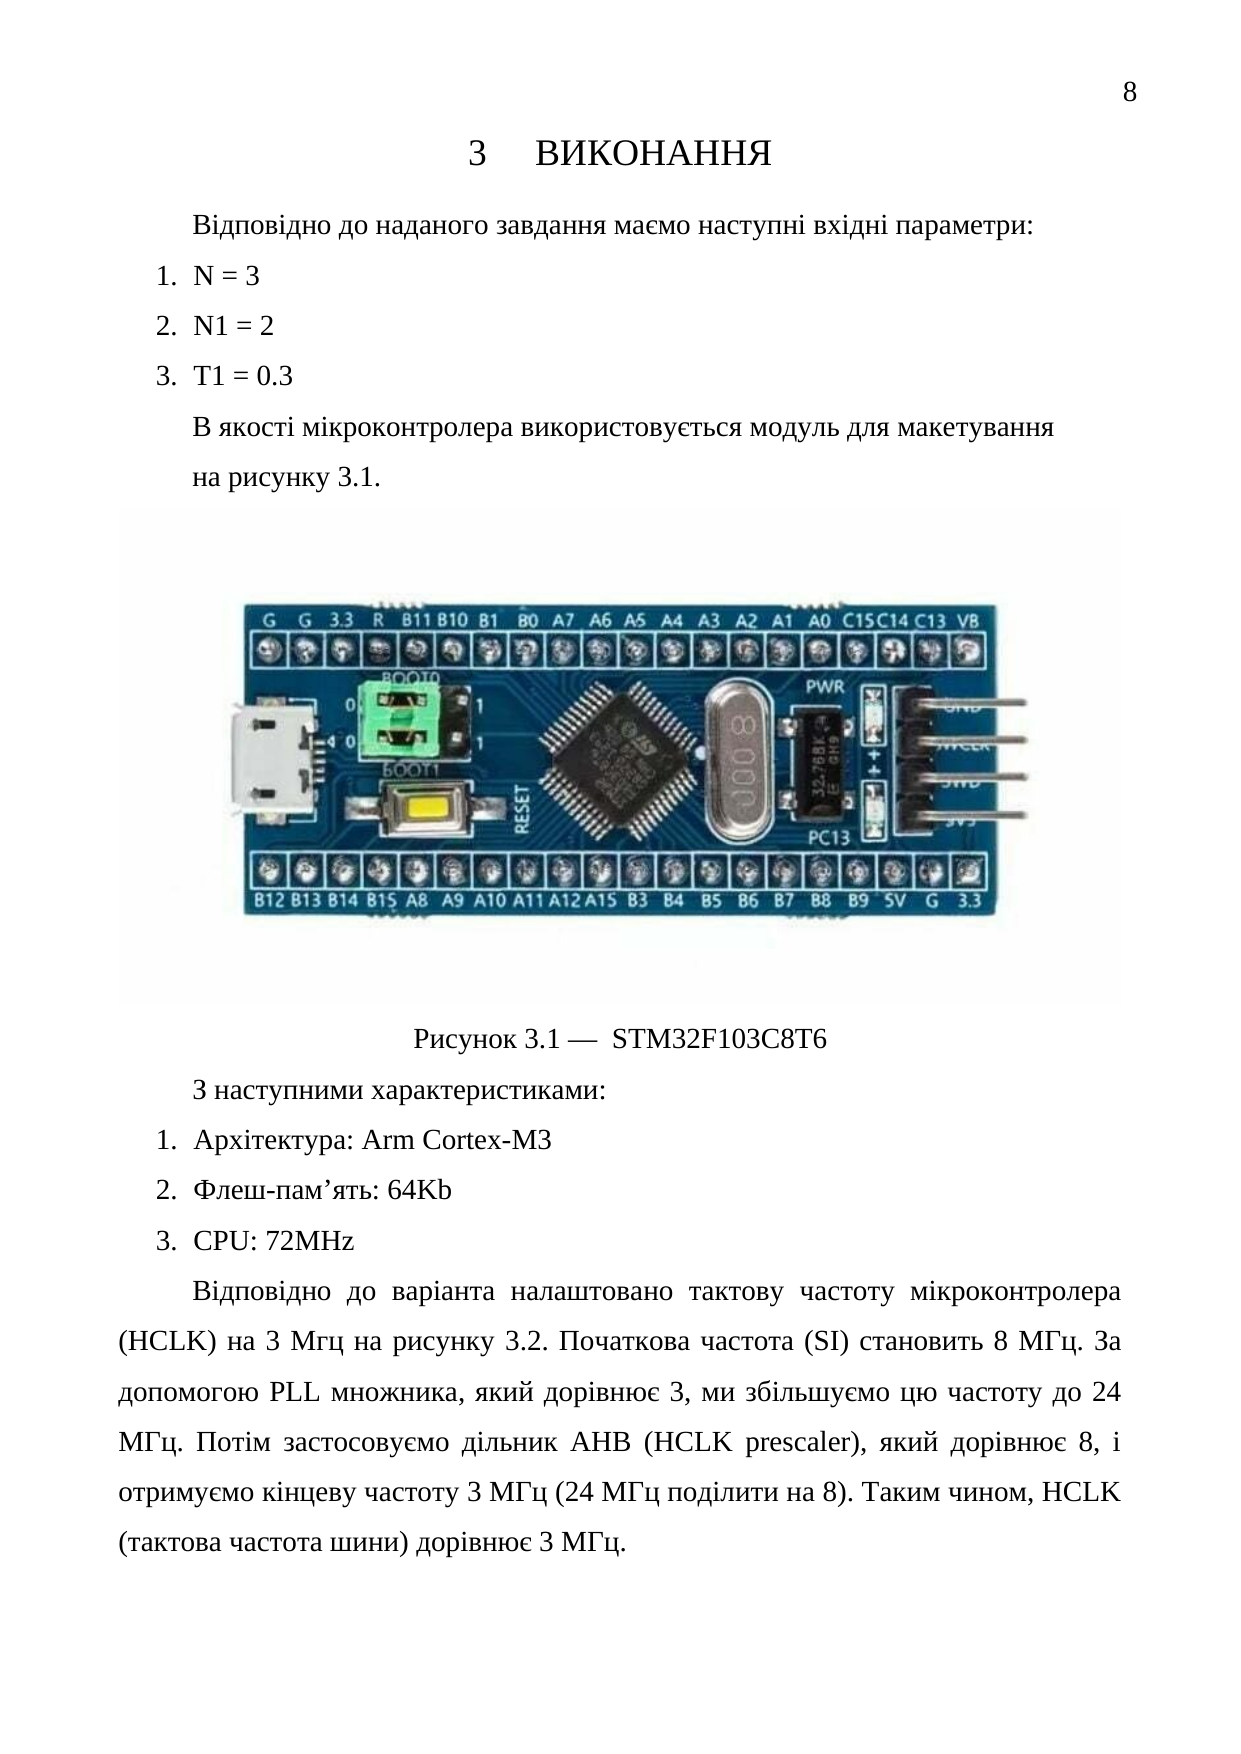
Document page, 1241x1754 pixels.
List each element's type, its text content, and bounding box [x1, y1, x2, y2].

picture [118, 509, 1123, 1005]
subtitle Виконання [118, 130, 1122, 173]
list T1 = 0.3 [156, 358, 1122, 392]
list Архітектура: Arm Cortex-M3 [156, 1122, 1122, 1156]
list Флеш-пам’ять: 64Kb [156, 1172, 1122, 1206]
text на рисунку 3.1. [118, 459, 1122, 492]
text Рисунок 3.1 — STM32F103C8T6 [118, 1005, 1122, 1055]
list CPU: 72MHz [156, 1223, 1122, 1256]
text Відповідно до варіанта налаштовано тактову частоту мікроконтролера (HCLK) на 3 Мгц на рисунку 3.2. Початкова частота (SI) становить 8 МГц. За допомогою PLL множника, який дорівнює 3, ми збільшуємо цю частоту до 24 МГц. Потім застосовуємо дільник AHB (HCLK prescaler), який дорівнює 8, і отримуємо кінцеву частоту 3 МГц (24 МГц поділити на 8). Таким чином, HCLK (тактова частота шини) дорівнює 3 МГц. [118, 1273, 1122, 1558]
text В якості мікроконтролера використовується модуль для макетування [118, 409, 1122, 442]
text З наступними характеристиками: [118, 1055, 1122, 1105]
list N = 3 [156, 258, 1122, 291]
list N1 = 2 [156, 308, 1122, 342]
text Відповідно до наданого завдання маємо наступні вхідні параметри: [118, 207, 1122, 241]
